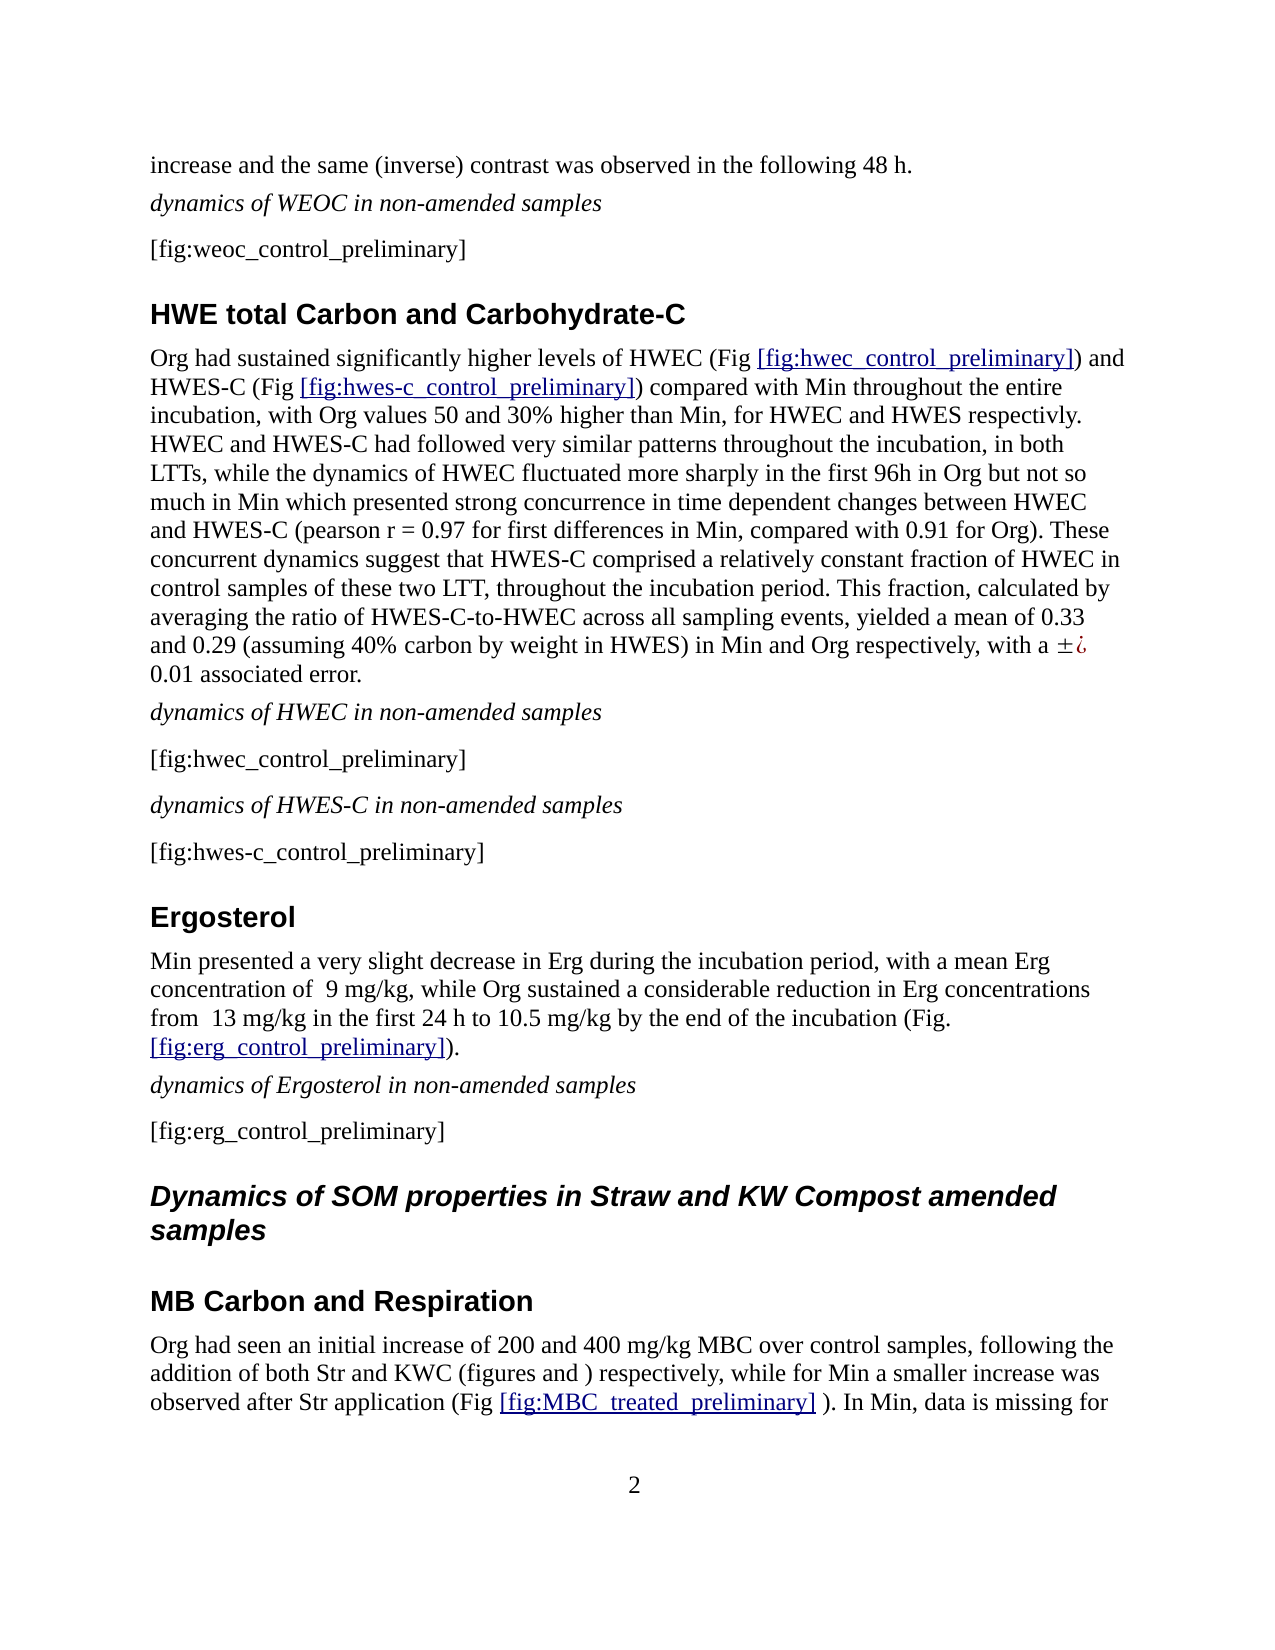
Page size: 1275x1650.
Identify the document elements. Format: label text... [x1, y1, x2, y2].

text Org had seen an initial increase of 200 and 400 mg/kg MBC over control samples, following the addition of both Str and KWC (figures and ) respectively, while for Min a smaller increase was observed after Str application (Fig [fig:MBC_treated_preliminary] ). In Min, data is missing for [150, 1330, 1125, 1416]
text increase and the same (inverse) contrast was observed in the following 48 h. [150, 150, 1125, 179]
text [fig:hwec_control_preliminary] [150, 744, 1125, 772]
text dynamics of HWEC in non-amended samples [150, 697, 1125, 726]
subtitle HWE total Carbon and Carbohydrate-C [150, 297, 1125, 331]
text [fig:weoc_control_preliminary] [150, 234, 1125, 263]
subtitle Dynamics of SOM properties in Straw and KW Compost amended samples [150, 1179, 1125, 1246]
text dynamics of WEOC in non-amended samples [150, 188, 1125, 216]
text dynamics of Ergosterol in non-amended samples [150, 1070, 1125, 1098]
text Min presented a very slight decrease in Erg during the incubation period, with a mean Erg concentration of 9 mg/kg, while Org sustained a considerable reduction in Erg concentrations from 13 mg/kg in the first 24 h to 10.5 mg/kg by the end of the incubation (Fig. [fig:erg_control_preliminary]). [150, 946, 1125, 1061]
text [fig:erg_control_preliminary] [150, 1116, 1125, 1145]
text [fig:hwes-c_control_preliminary] [150, 837, 1125, 866]
text Org had sustained significantly higher levels of HWEC (Fig [fig:hwec_control_preliminary]) and HWES-C (Fig [fig:hwes-c_control_preliminary]) compared with Min throughout the entire incubation, with Org values 50 and 30 higher than Min, for HWEC and HWES respectivly. HWEC and HWES-C had followed very similar patterns throughout the incubation, in both LTTs, while the dynamics of HWEC fluctuated more sharply in the first 96h in Org but not so much in Min which presented strong concurrence in time dependent changes between HWEC and HWES-C (pearson r = 0.97 for first differences in Min, compared with 0.91 for Org). These concurrent dynamics suggest that HWES-C comprised a relatively constant fraction of HWEC in control samples of these two LTT, throughout the incubation period. This fraction, calculated by averaging the ratio of HWES-C-to-HWEC across all sampling events, yielded a mean of 0.33 and 0.29 (assuming 40 carbon by weight in HWES) in Min and Org respectively, with a 0.01 associated error. [150, 343, 1125, 688]
text dynamics of HWES-C in non-amended samples [150, 790, 1125, 819]
subtitle MB Carbon and Respiration [150, 1284, 1125, 1317]
subtitle Ergosterol [150, 900, 1125, 933]
